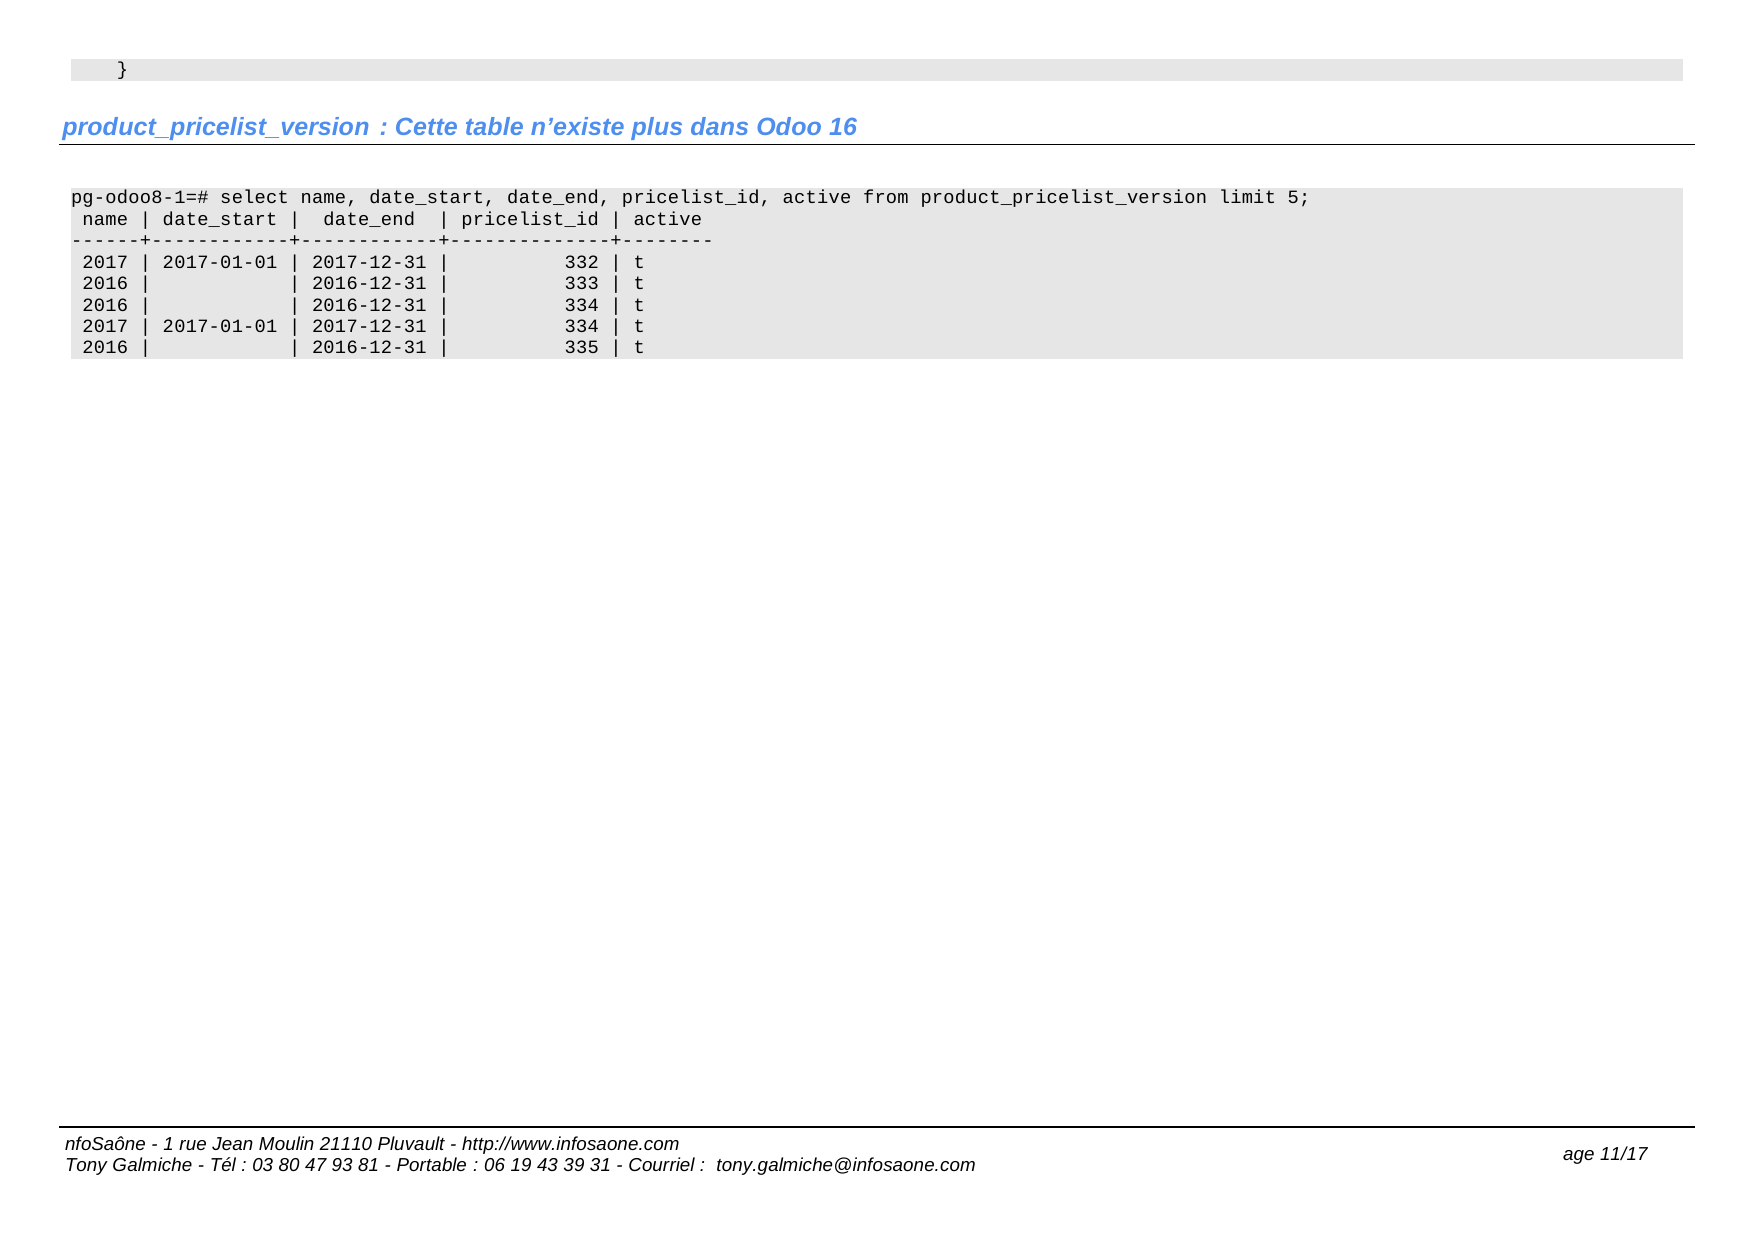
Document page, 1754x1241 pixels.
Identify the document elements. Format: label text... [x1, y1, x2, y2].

text name | date_start | date_end | pricelist_id | active [71, 209, 1683, 231]
text 2016 | | 2016-12-31 | 335 | t [71, 338, 1683, 359]
text 2016 | | 2016-12-31 | 334 | t [71, 295, 1683, 316]
text pg-odoo8-1=# select name, date_start, date_end, pricelist_id, active from product_pricelist_version limit 5; [71, 188, 1683, 209]
text 2017 | 2017-01-01 | 2017-12-31 | 334 | t [71, 316, 1683, 338]
text } [71, 59, 1683, 81]
subtitle product_pricelist_version : Cette table n’existe plus dans Odoo 16 [59, 110, 1695, 144]
text 2017 | 2017-01-01 | 2017-12-31 | 332 | t [71, 252, 1683, 273]
text ------+------------+------------+--------------+-------- [71, 231, 1683, 252]
text 2016 | | 2016-12-31 | 333 | t [71, 273, 1683, 295]
